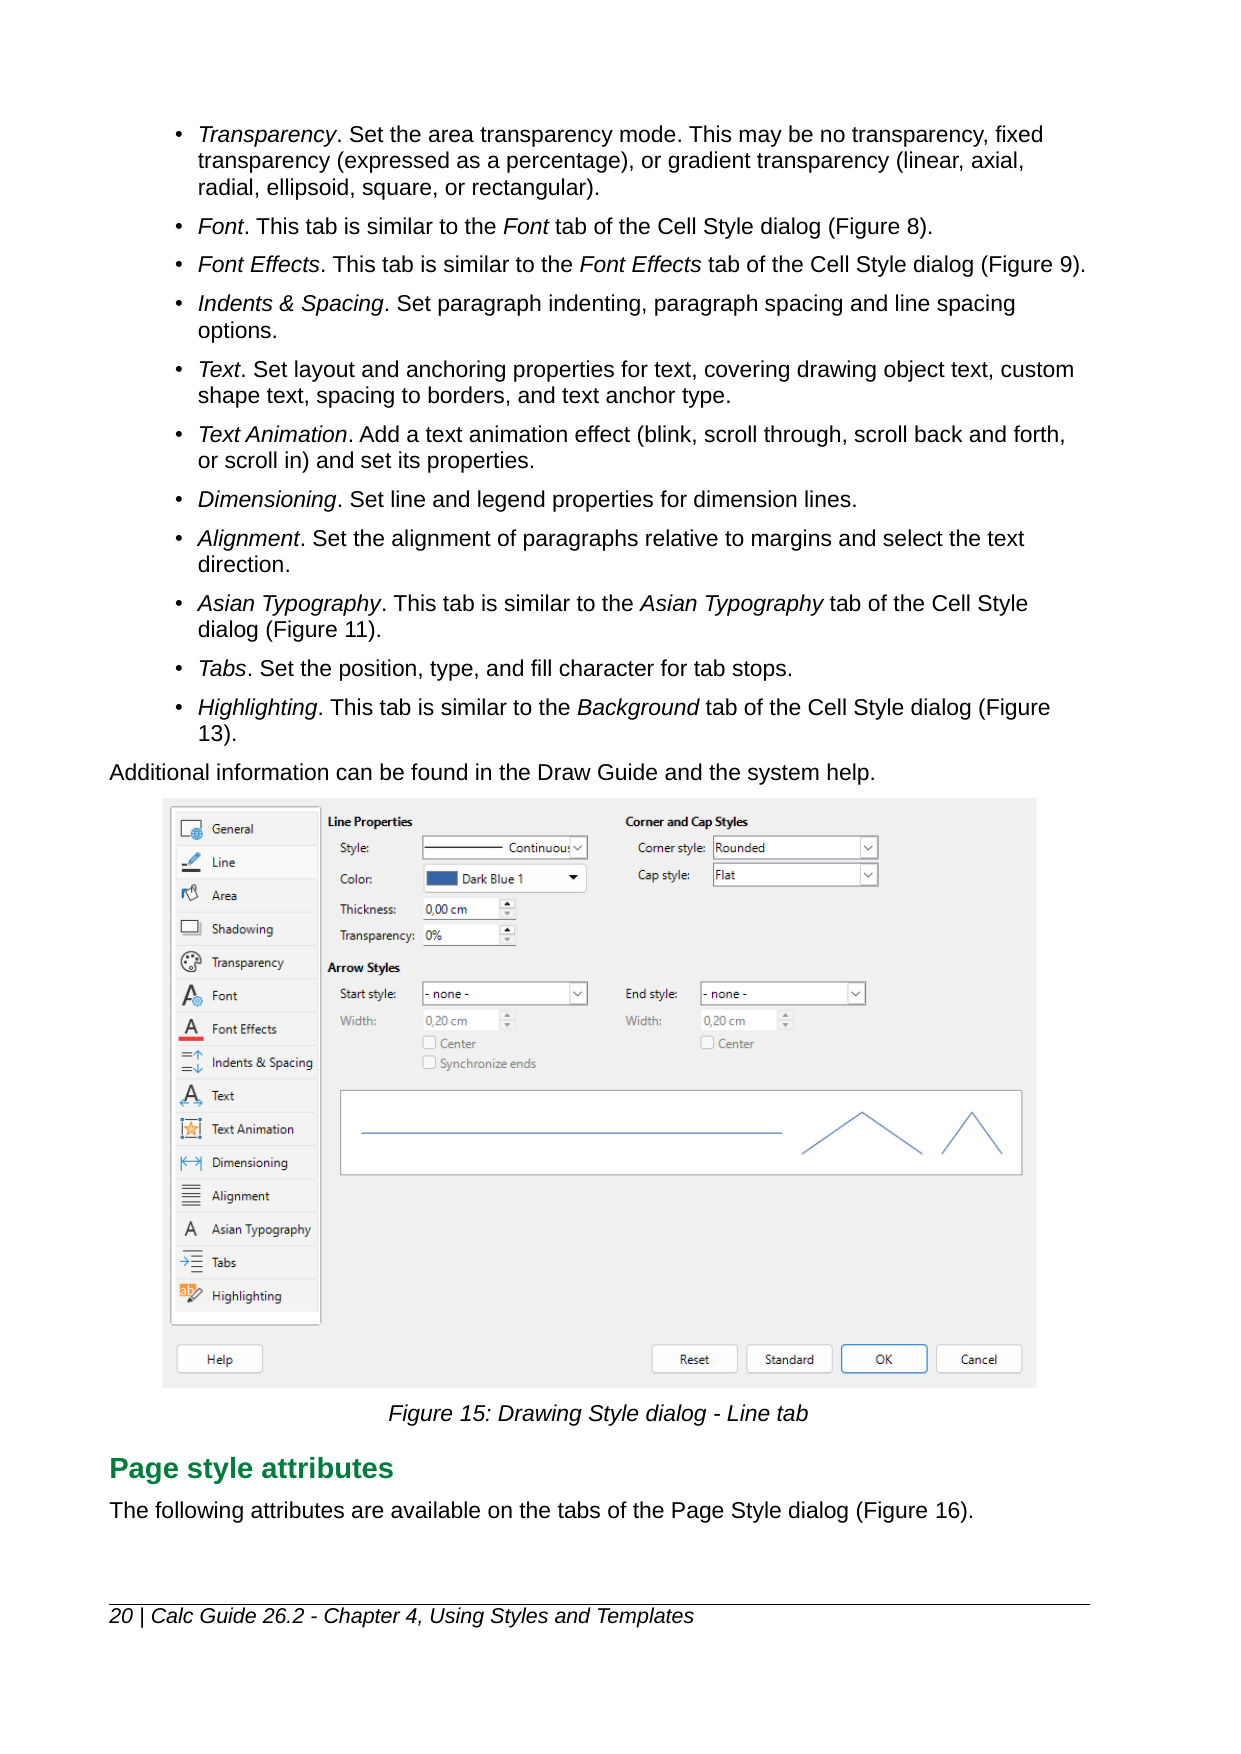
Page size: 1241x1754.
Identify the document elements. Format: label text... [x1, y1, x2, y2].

list Transparency. Set the area transparency mode. This may be no transparency, fixed transparency (expressed as a percentage), or gradient transparency (linear, axial, radial, ellipsoid, square, or rectangular). [183, 121, 1090, 200]
text Figure 15: Drawing Style dialog - Line tab [162, 1400, 1037, 1426]
list Highlighting. This tab is similar to the Background tab of the Cell Style dialog (Figure 13). [183, 694, 1090, 747]
text The following attributes are available on the tabs of the Page Style dialog (Figure 16). [109, 1497, 1090, 1523]
list Dimensioning. Set line and legend properties for dimension lines. [183, 486, 1090, 512]
subtitle Page style attributes [109, 1451, 1090, 1484]
list Indents & Spacing. Set paragraph indenting, paragraph spacing and line spacing options. [183, 290, 1090, 343]
text Additional information can be found in the Draw Guide and the system help. [109, 759, 1090, 786]
picture [162, 798, 1037, 1388]
list Font Effects. This tab is similar to the Font Effects tab of the Cell Style dialog (Figure 9). [183, 251, 1090, 278]
list Text Animation. Add a text animation effect (blink, scroll through, scroll back and forth, or scroll in) and set its properties. [183, 421, 1090, 473]
list Tabs. Set the position, type, and fill character for tab stops. [183, 655, 1090, 682]
list Alignment. Set the alignment of paragraphs relative to margins and select the text direction. [183, 525, 1090, 577]
list Asian Typography. This tab is similar to the Asian Typography tab of the Cell Style dialog (Figure 11). [183, 590, 1090, 643]
list Font. This tab is similar to the Font tab of the Cell Style dialog (Figure 8). [183, 213, 1090, 239]
list Text. Set layout and anchoring properties for text, covering drawing object text, custom shape text, spacing to borders, and text anchor type. [183, 356, 1090, 408]
